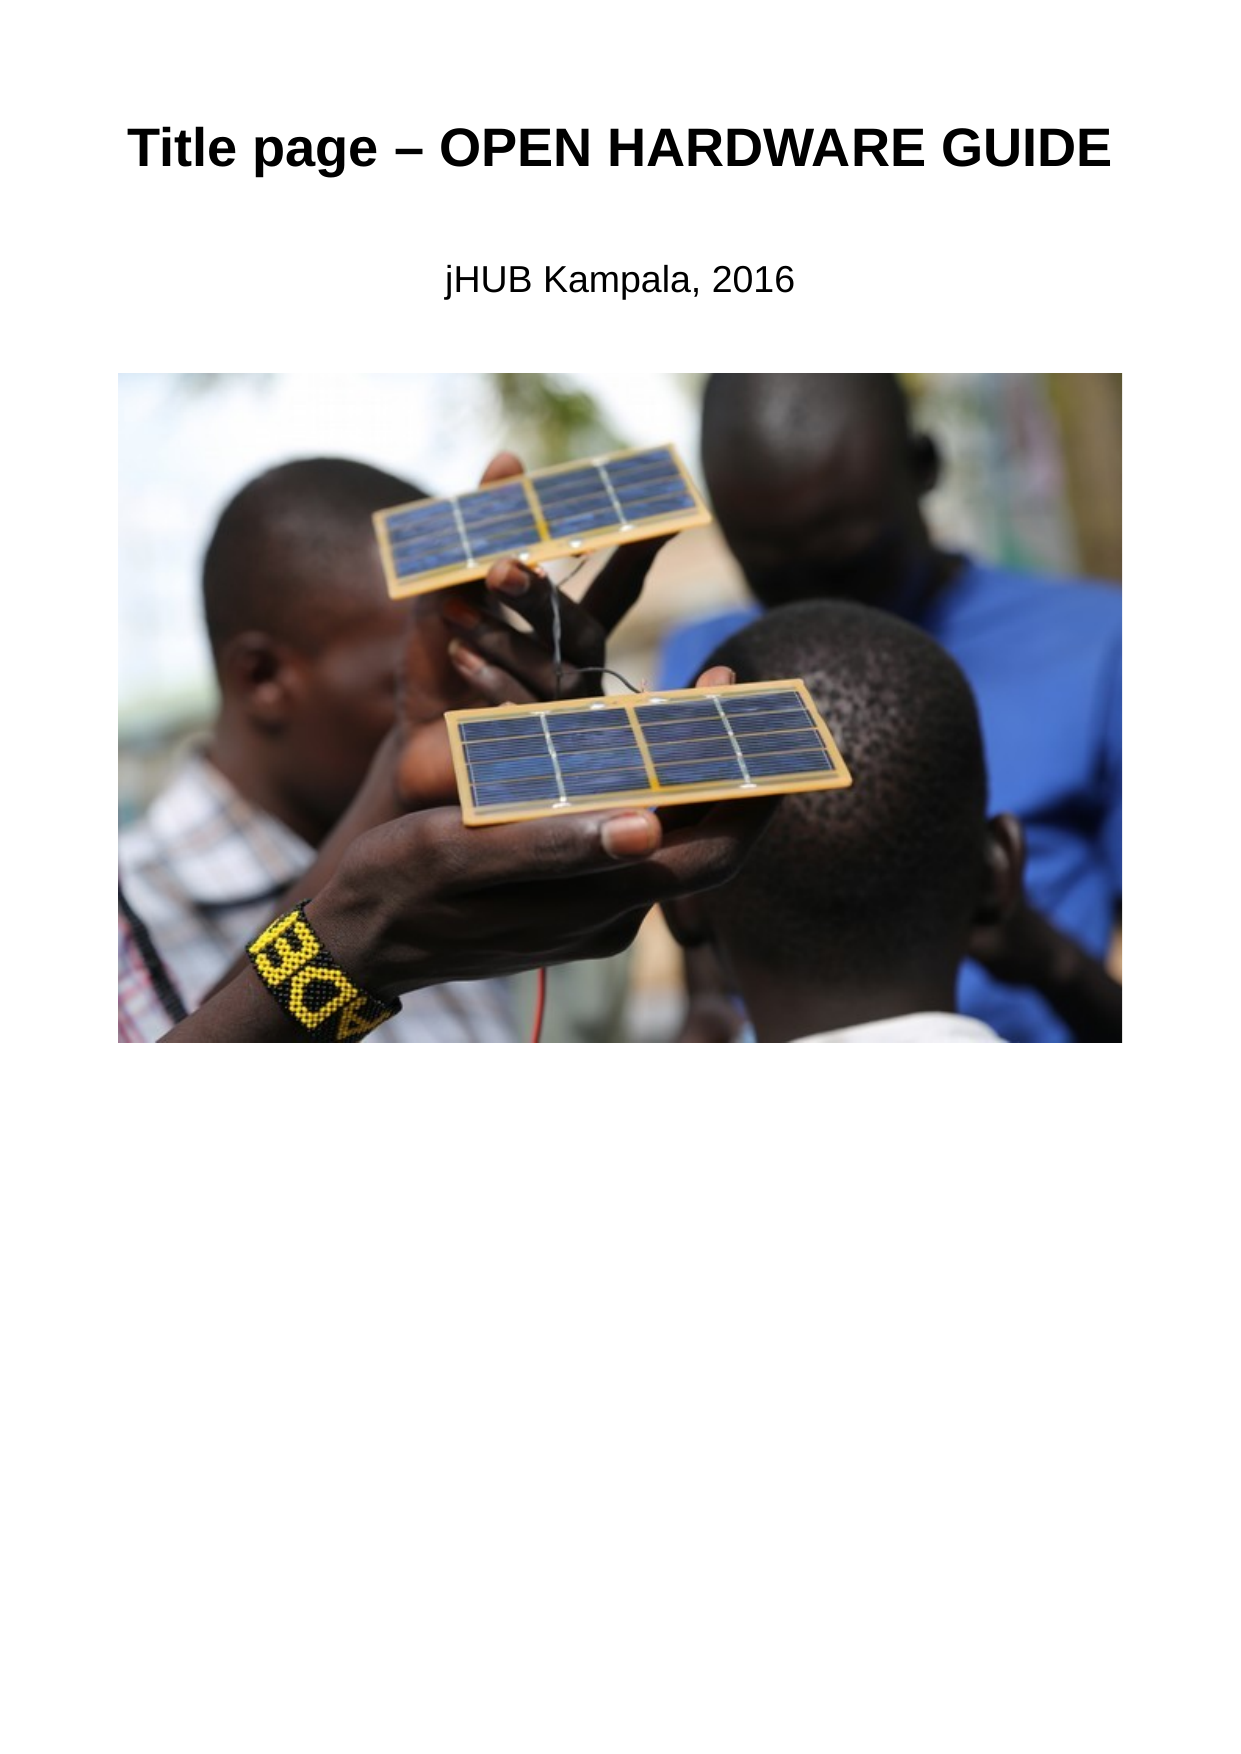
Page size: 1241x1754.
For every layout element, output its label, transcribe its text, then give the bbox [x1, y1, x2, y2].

subtitle jHUB Kampala, 2016 [118, 257, 1122, 300]
picture [118, 373, 1123, 1043]
title Title page – OPEN HARDWARE GUIDE [118, 115, 1122, 178]
